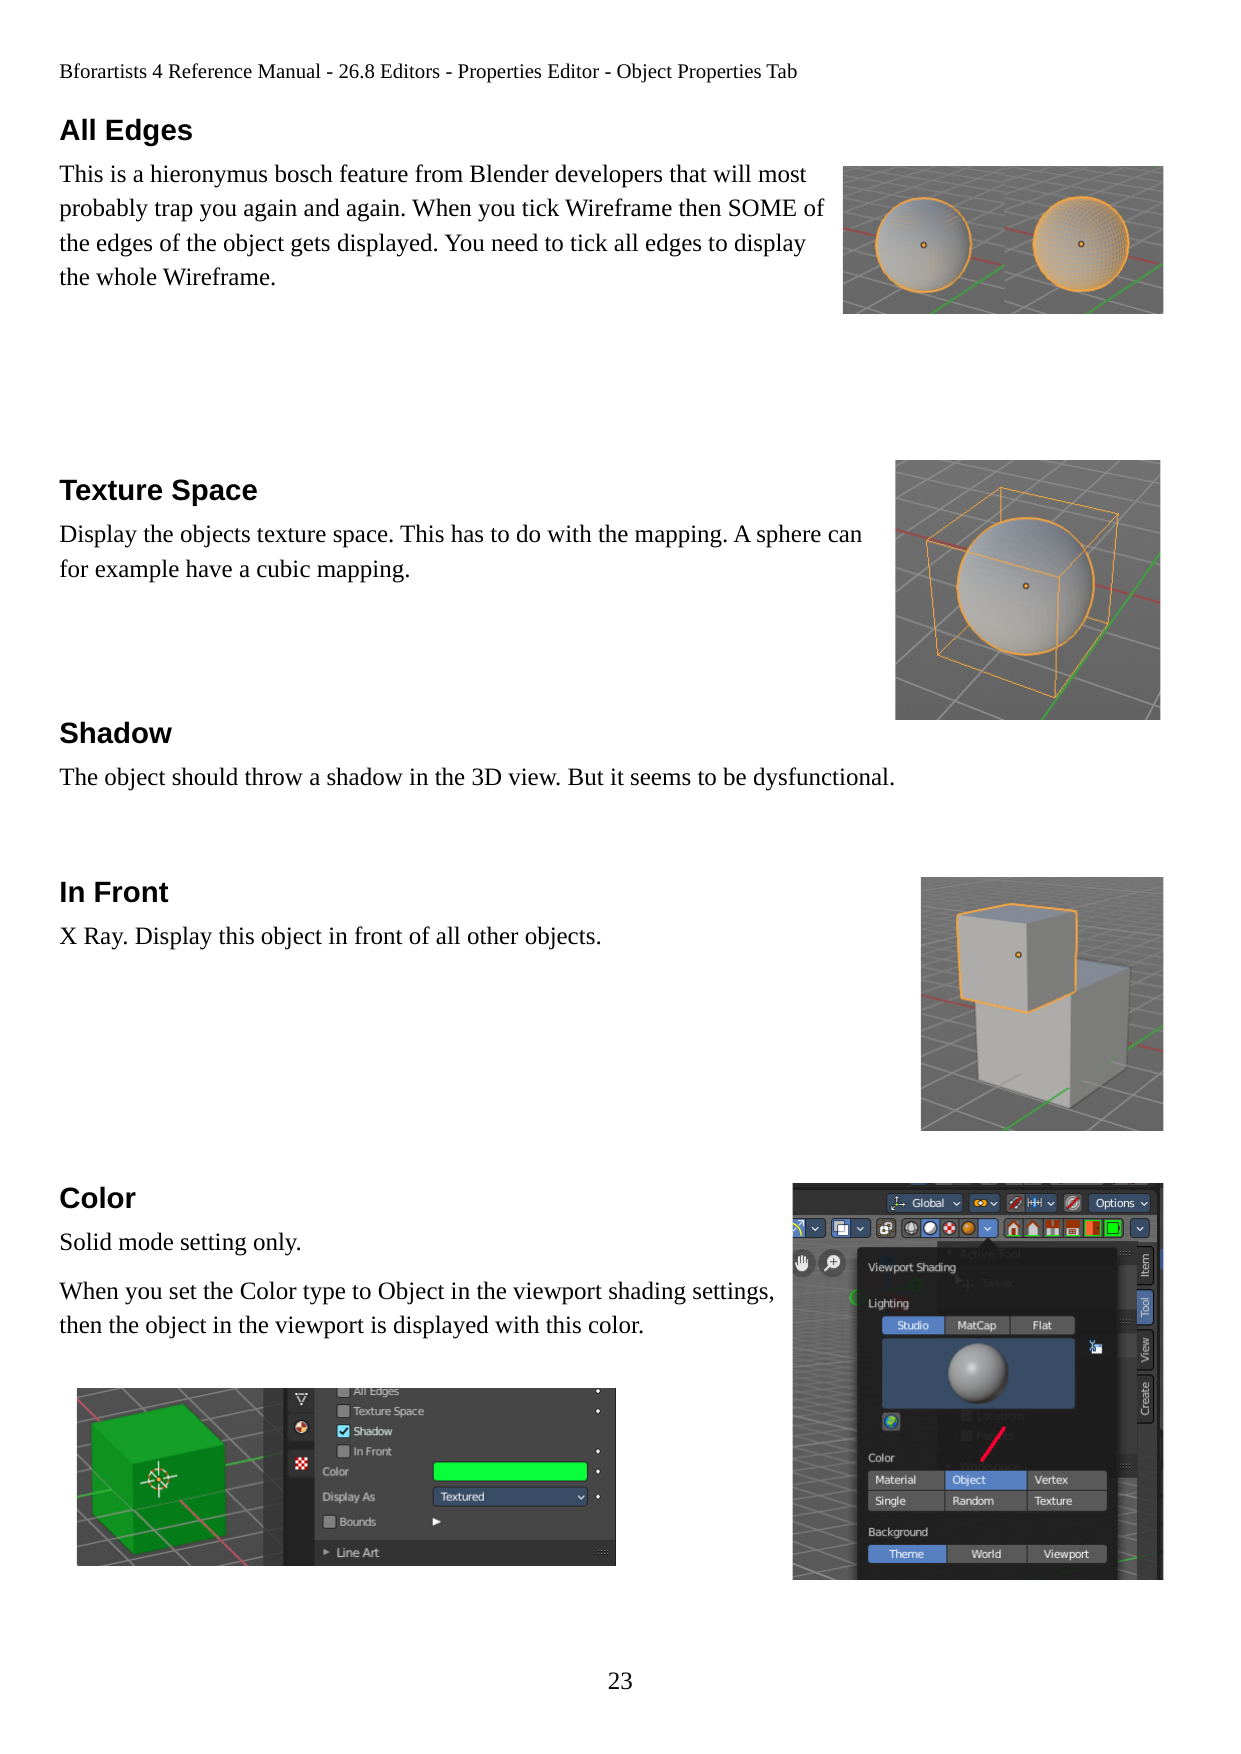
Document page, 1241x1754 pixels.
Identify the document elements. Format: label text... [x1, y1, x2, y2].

subtitle Shadow [59, 716, 1181, 749]
text This is a hieronymus bosch feature from Blender developers that will most probably trap you again and again. When you tick Wireframe then SOME of the edges of the object gets displayed. You need to tick all edges to display the whole Wireframe. [59, 159, 1181, 291]
text Display the objects texture space. This has to do with the mapping. A sphere can for example have a cubic mapping. [59, 519, 895, 583]
subtitle Texture Space [59, 473, 895, 507]
picture [842, 166, 1164, 314]
subtitle [1161, 473, 1181, 507]
subtitle All Edges [59, 113, 1181, 146]
picture [792, 1183, 1164, 1580]
text When you set the Color type to Object in the viewport shading settings, then the object in the viewport is displayed with this color. [59, 1276, 792, 1339]
text X Ray. Display this object in front of all other objects. [59, 921, 920, 949]
text [1164, 1227, 1181, 1256]
picture [895, 460, 1161, 720]
subtitle In Front [59, 874, 1181, 908]
text Solid mode setting only. [59, 1227, 792, 1256]
subtitle Color [59, 1181, 1181, 1214]
picture [920, 877, 1164, 1131]
text The object should throw a shadow in the 3D view. But it seems to be dysfunctional. [59, 762, 1181, 791]
picture [76, 1388, 616, 1566]
